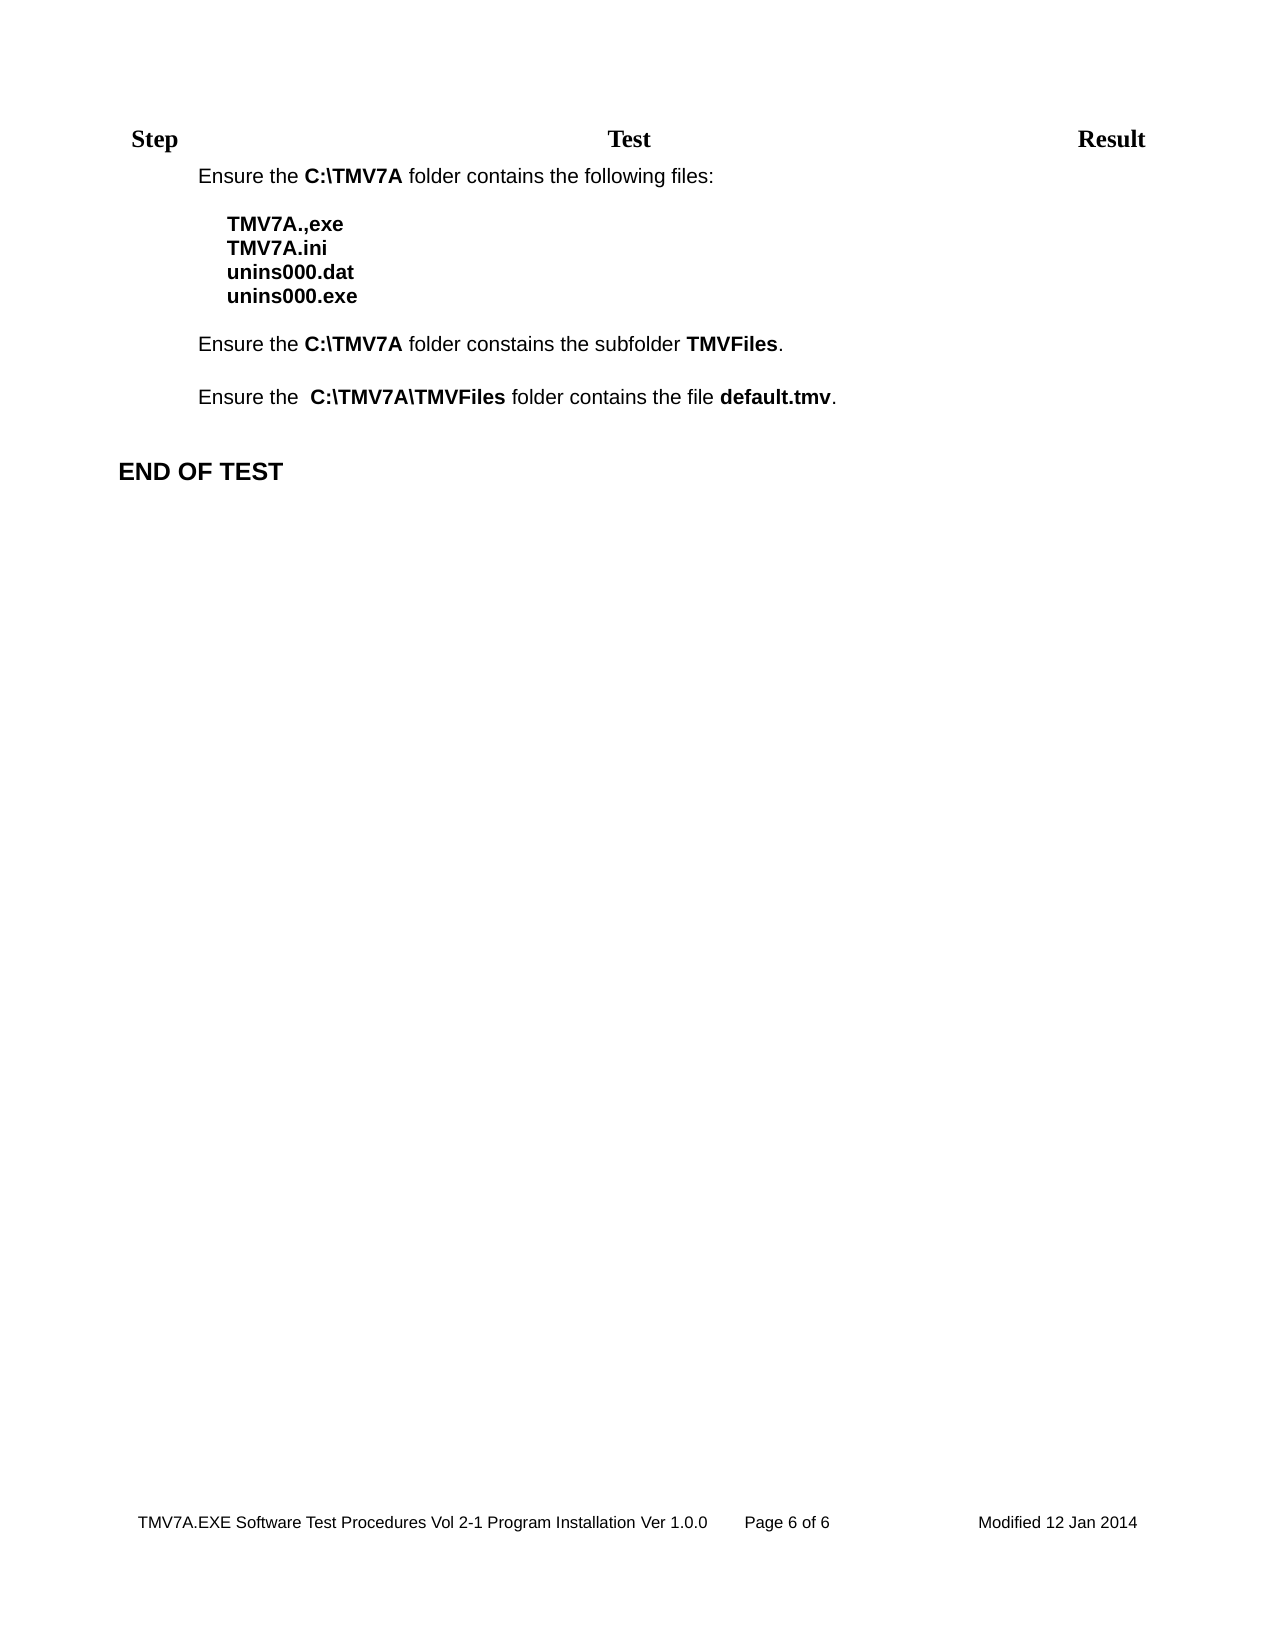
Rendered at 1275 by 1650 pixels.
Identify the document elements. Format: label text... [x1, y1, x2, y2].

subtitle END OF TEST [118, 456, 1157, 485]
table_cell [1066, 158, 1158, 326]
table_cell [117, 326, 192, 379]
table_header Test [192, 118, 1066, 158]
table_cell [1066, 326, 1158, 379]
table_cell Ensure the C:\TMV7A\TMVFiles folder contains the file default.tmv. [192, 379, 1066, 431]
table_cell [1066, 379, 1158, 431]
table_header Result [1066, 118, 1158, 158]
table_cell Ensure the C:\TMV7A folder constains the subfolder TMVFiles. [192, 326, 1066, 379]
table_cell [117, 158, 192, 326]
table_cell [117, 379, 192, 431]
table_cell Ensure the C:\TMV7A folder contains the following files: TMV7A.,exe TMV7A.ini unins000.dat unins000.exe [192, 158, 1066, 326]
table_header Step [117, 118, 192, 158]
